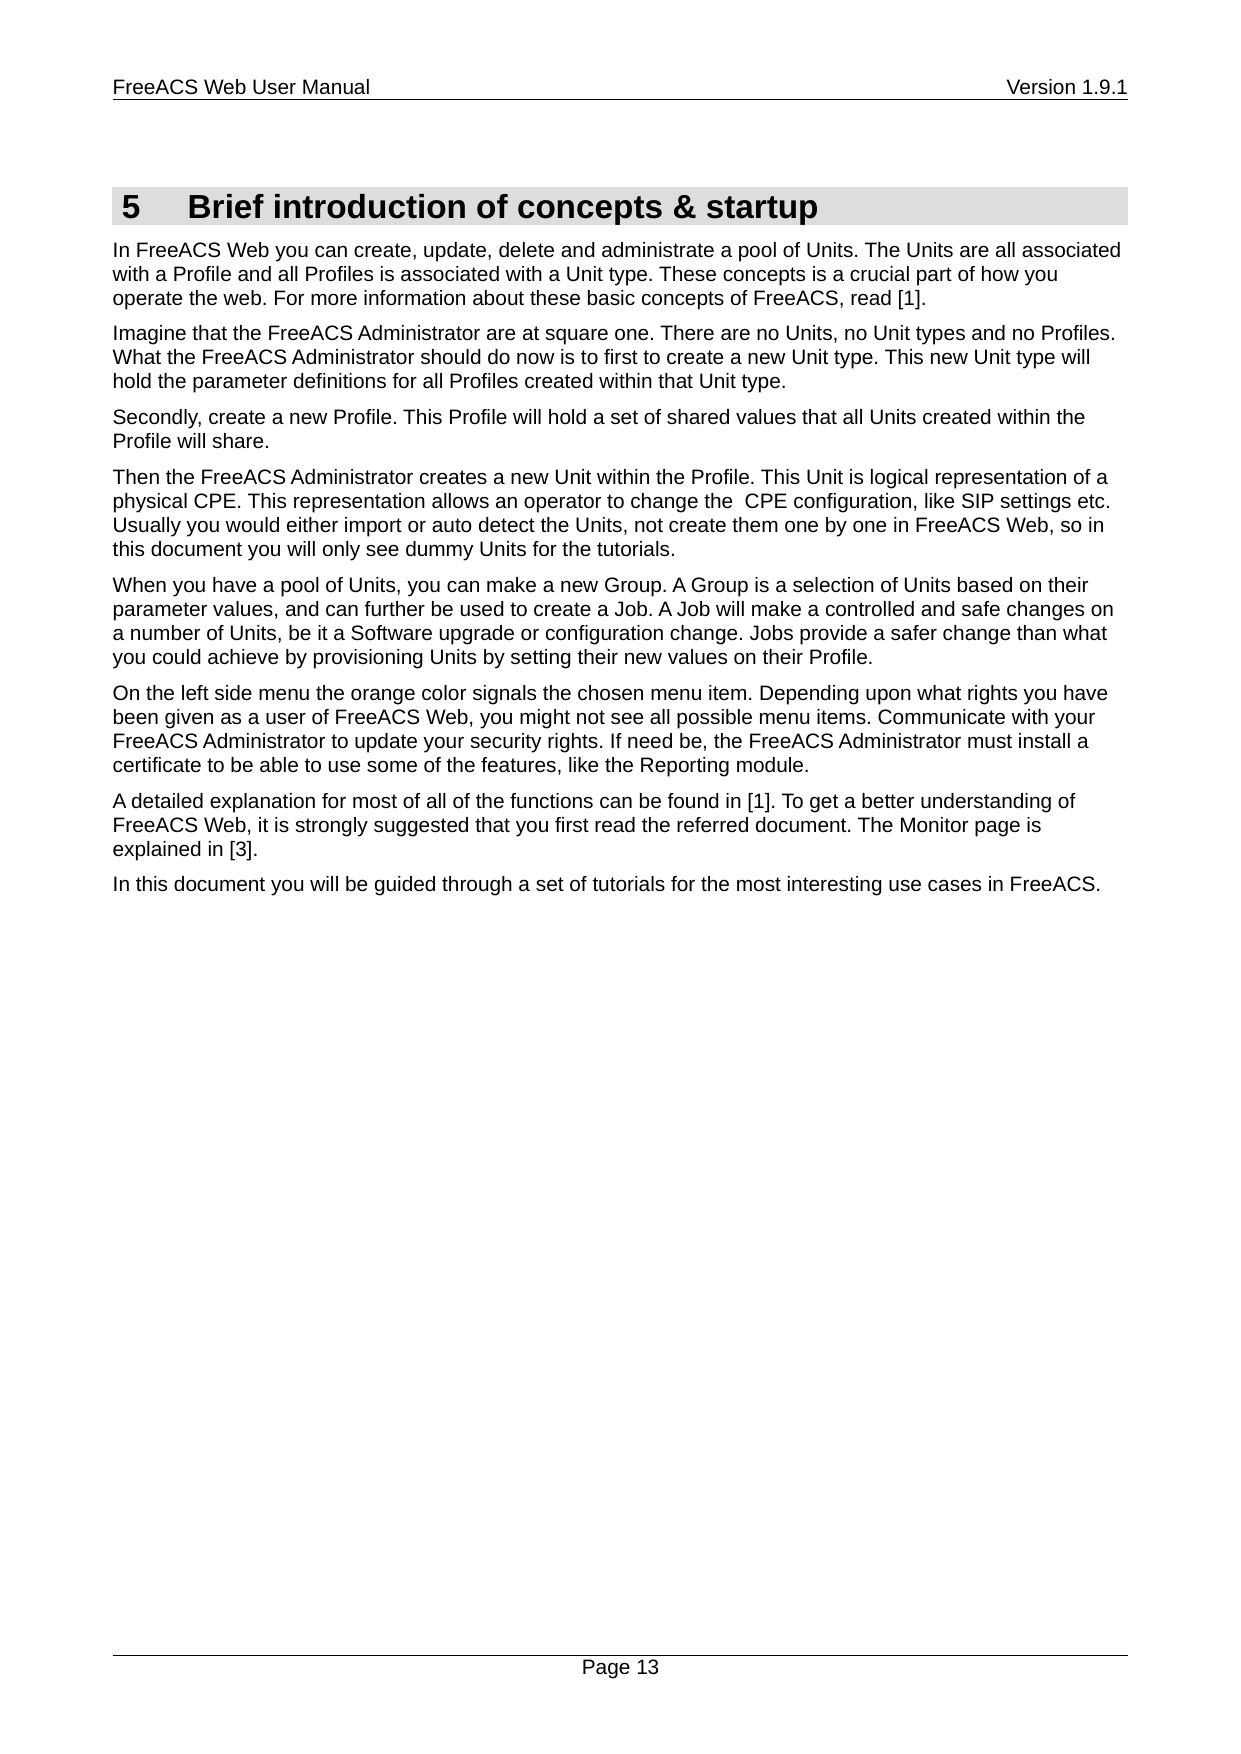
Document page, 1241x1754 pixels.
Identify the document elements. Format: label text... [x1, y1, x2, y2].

text A detailed explanation for most of all of the functions can be found in [1]. To get a better understanding of FreeACS Web, it is strongly suggested that you first read the referred document. The Monitor page is explained in [3]. [112, 788, 1128, 860]
text Then the FreeACS Administrator creates a new Unit within the Profile. This Unit is logical representation of a physical CPE. This representation allows an operator to change the CPE configuration, like SIP settings etc. Usually you would either import or auto detect the Units, not create them one by one in FreeACS Web, so in this document you will only see dummy Units for the tutorials. [112, 465, 1128, 561]
text In this document you will be guided through a set of tutorials for the most interesting use cases in FreeACS. [112, 872, 1128, 896]
text In FreeACS Web you can create, update, delete and administrate a pool of Units. The Units are all associated with a Profile and all Profiles is associated with a Unit type. These concepts is a crucial part of how you operate the web. For more information about these basic concepts of FreeACS, read [1]. [112, 237, 1128, 309]
text When you have a pool of Units, you can make a new Group. A Group is a selection of Units based on their parameter values, and can further be used to create a Job. A Job will make a controlled and safe changes on a number of Units, be it a Software upgrade or configuration change. Jobs provide a safer change than what you could achieve by provisioning Units by setting their new values on their Profile. [112, 573, 1128, 669]
text Imagine that the FreeACS Administrator are at square one. There are no Units, no Unit types and no Profiles. What the FreeACS Administrator should do now is to first to create a new Unit type. This new Unit type will hold the parameter definitions for all Profiles created within that Unit type. [112, 321, 1128, 393]
text On the left side menu the orange color signals the chosen menu item. Depending upon what rights you have been given as a user of FreeACS Web, you might not see all possible menu items. Communicate with your FreeACS Administrator to update your security rights. If need be, the FreeACS Administrator must install a certificate to be able to use some of the features, like the Reporting module. [112, 681, 1128, 776]
subtitle Brief introduction of concepts & startup [112, 187, 1128, 225]
text Secondly, create a new Profile. This Profile will hold a set of shared values that all Units created within the Profile will share. [112, 405, 1128, 453]
